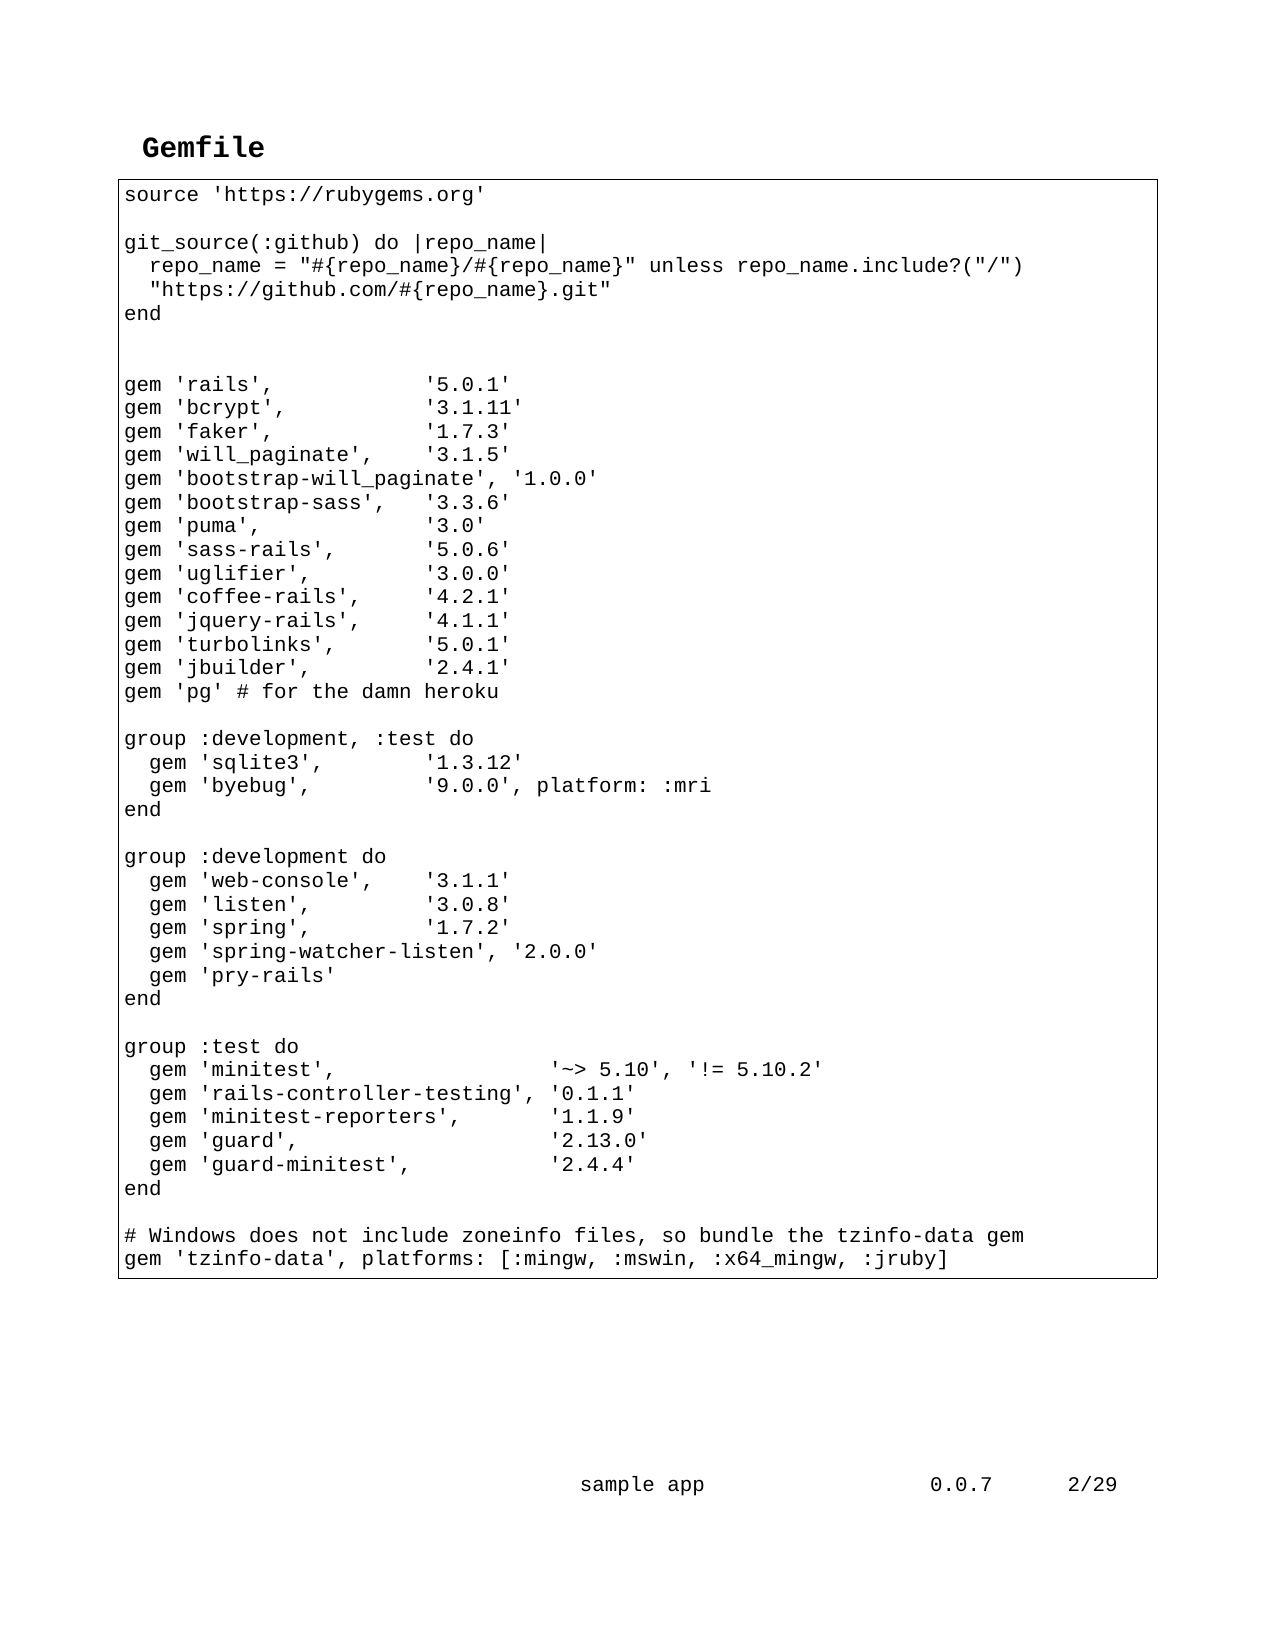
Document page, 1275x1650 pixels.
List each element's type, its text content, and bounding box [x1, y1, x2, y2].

table_header source 'https://rubygems.org' git_source(:github) do |repo_name| repo_name = "#{repo_name}/#{repo_name}" unless repo_name.include?("/") "https://github.com/#{repo_name}.git" end gem 'rails', '5.0.1' gem 'bcrypt', '3.1.11' gem 'faker', '1.7.3' gem 'will_paginate', '3.1.5' gem 'bootstrap-will_paginate', '1.0.0' gem 'bootstrap-sass', '3.3.6' gem 'puma', '3.0' gem 'sass-rails', '5.0.6' gem 'uglifier', '3.0.0' gem 'coffee-rails', '4.2.1' gem 'jquery-rails', '4.1.1' gem 'turbolinks', '5.0.1' gem 'jbuilder', '2.4.1' gem 'pg' # for the damn heroku group :development, :test do gem 'sqlite3', '1.3.12' gem 'byebug', '9.0.0', platform: :mri end group :development do gem 'web-console', '3.1.1' gem 'listen', '3.0.8' gem 'spring', '1.7.2' gem 'spring-watcher-listen', '2.0.0' gem 'pry-rails' end group :test do gem 'minitest', '~> 5.10', '!= 5.10.2' gem 'rails-controller-testing', '0.1.1' gem 'minitest-reporters', '1.1.9' gem 'guard', '2.13.0' gem 'guard-minitest', '2.4.4' end # Windows does not include zoneinfo files, so bundle the tzinfo-data gem gem 'tzinfo-data', platforms: [:mingw, :mswin, :x64_mingw, :jruby] [119, 180, 1157, 1278]
subtitle Gemfile [142, 133, 1157, 166]
